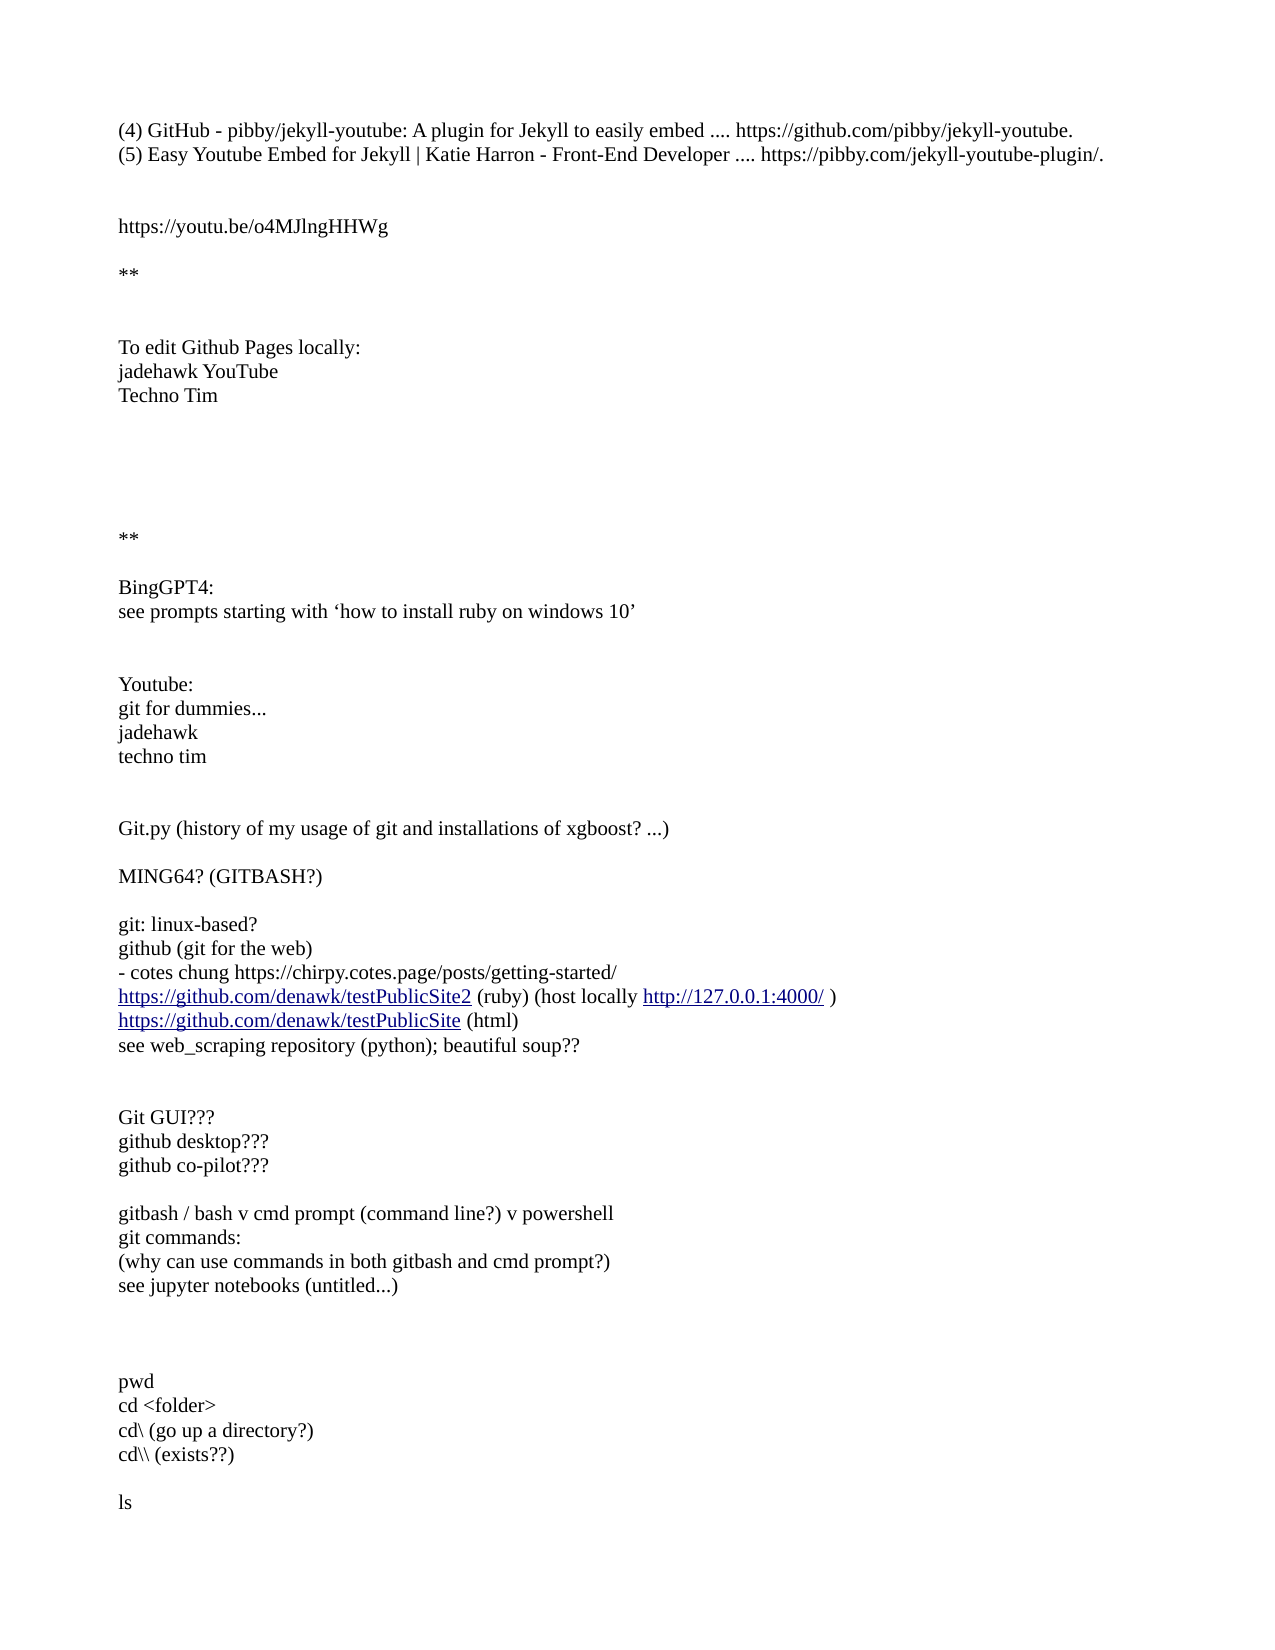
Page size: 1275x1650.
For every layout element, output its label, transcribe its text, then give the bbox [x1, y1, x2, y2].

text jadehawk YouTube [118, 359, 1157, 383]
text Youtube: [118, 672, 1157, 696]
text pwd [118, 1369, 1157, 1393]
text jadehawk [118, 720, 1157, 744]
text techno tim [118, 744, 1157, 768]
text gitbash / bash v cmd prompt (command line?) v powershell [118, 1201, 1157, 1225]
text see web_scraping repository (python); beautiful soup?? [118, 1032, 1157, 1057]
text Git GUI??? [118, 1105, 1157, 1129]
text github desktop??? [118, 1129, 1157, 1153]
text (5) Easy Youtube Embed for Jekyll | Katie Harron - Front-End Developer .... https://pibby.com/jekyll-youtube-plugin/. [118, 142, 1157, 166]
text ** [118, 527, 1157, 551]
text cd <folder> [118, 1393, 1157, 1417]
text (4) GitHub - pibby/jekyll-youtube: A plugin for Jekyll to easily embed .... https://github.com/pibby/jekyll-youtube. [118, 118, 1157, 142]
text https://youtu.be/o4MJlngHHWg [118, 214, 1157, 238]
text https://github.com/denawk/testPublicSite (html) [118, 1008, 1157, 1032]
text see jupyter notebooks (untitled...) [118, 1273, 1157, 1297]
text git commands: [118, 1225, 1157, 1249]
text ls [118, 1490, 1157, 1514]
text github co-pilot??? [118, 1153, 1157, 1177]
text ** [118, 262, 1157, 287]
text - cotes chung https://chirpy.cotes.page/posts/getting-started/ [118, 960, 1157, 984]
text https://github.com/denawk/testPublicSite2 (ruby) (host locally http://127.0.0.1:4000/ ) [118, 984, 1157, 1008]
text cd\\ (exists??) [118, 1442, 1157, 1466]
text see prompts starting with ‘how to install ruby on windows 10’ [118, 599, 1157, 623]
text git: linux-based? [118, 912, 1157, 936]
text cd\ (go up a directory?) [118, 1417, 1157, 1442]
text (why can use commands in both gitbash and cmd prompt?) [118, 1249, 1157, 1273]
text Git.py (history of my usage of git and installations of xgboost? ...) [118, 816, 1157, 840]
text Techno Tim [118, 383, 1157, 407]
text To edit Github Pages locally: [118, 335, 1157, 359]
text MING64? (GITBASH?) [118, 864, 1157, 888]
text BingGPT4: [118, 575, 1157, 599]
text git for dummies... [118, 696, 1157, 720]
text github (git for the web) [118, 936, 1157, 960]
